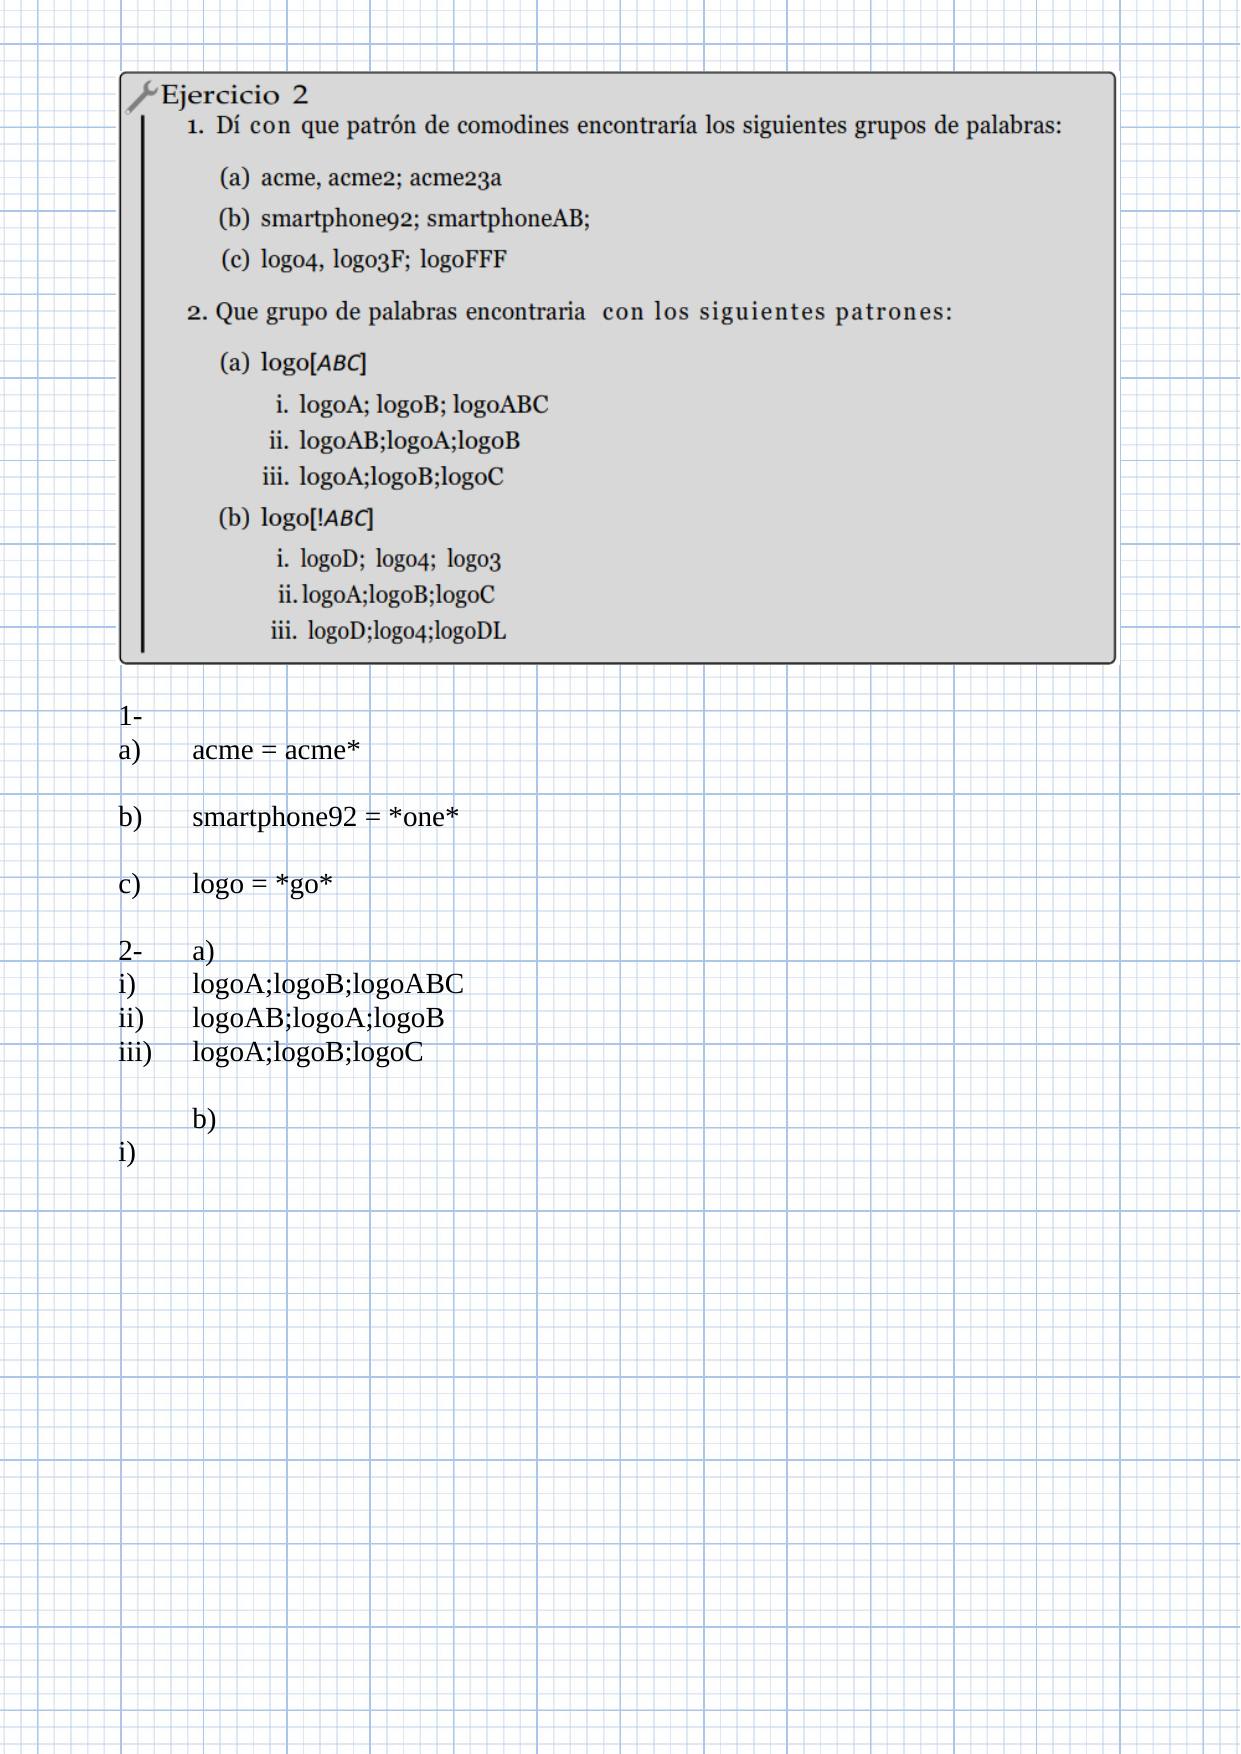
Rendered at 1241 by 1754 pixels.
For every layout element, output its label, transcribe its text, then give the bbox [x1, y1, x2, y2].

text a) acme = acme* [118, 732, 1122, 765]
picture [0, 0, 1241, 1754]
text iii) logoA;logoB;logoC [118, 1034, 1122, 1067]
text b) [118, 1101, 1122, 1134]
text b) smartphone92 = *one* [118, 799, 1122, 832]
text i) logoA;logoB;logoABC [118, 967, 1122, 1000]
text 1- [118, 698, 1122, 732]
text c) logo = *go* [118, 866, 1122, 899]
text 2- a) [118, 933, 1122, 967]
text i) [118, 1134, 1122, 1168]
text ii) logoAB;logoA;logoB [118, 1000, 1122, 1034]
